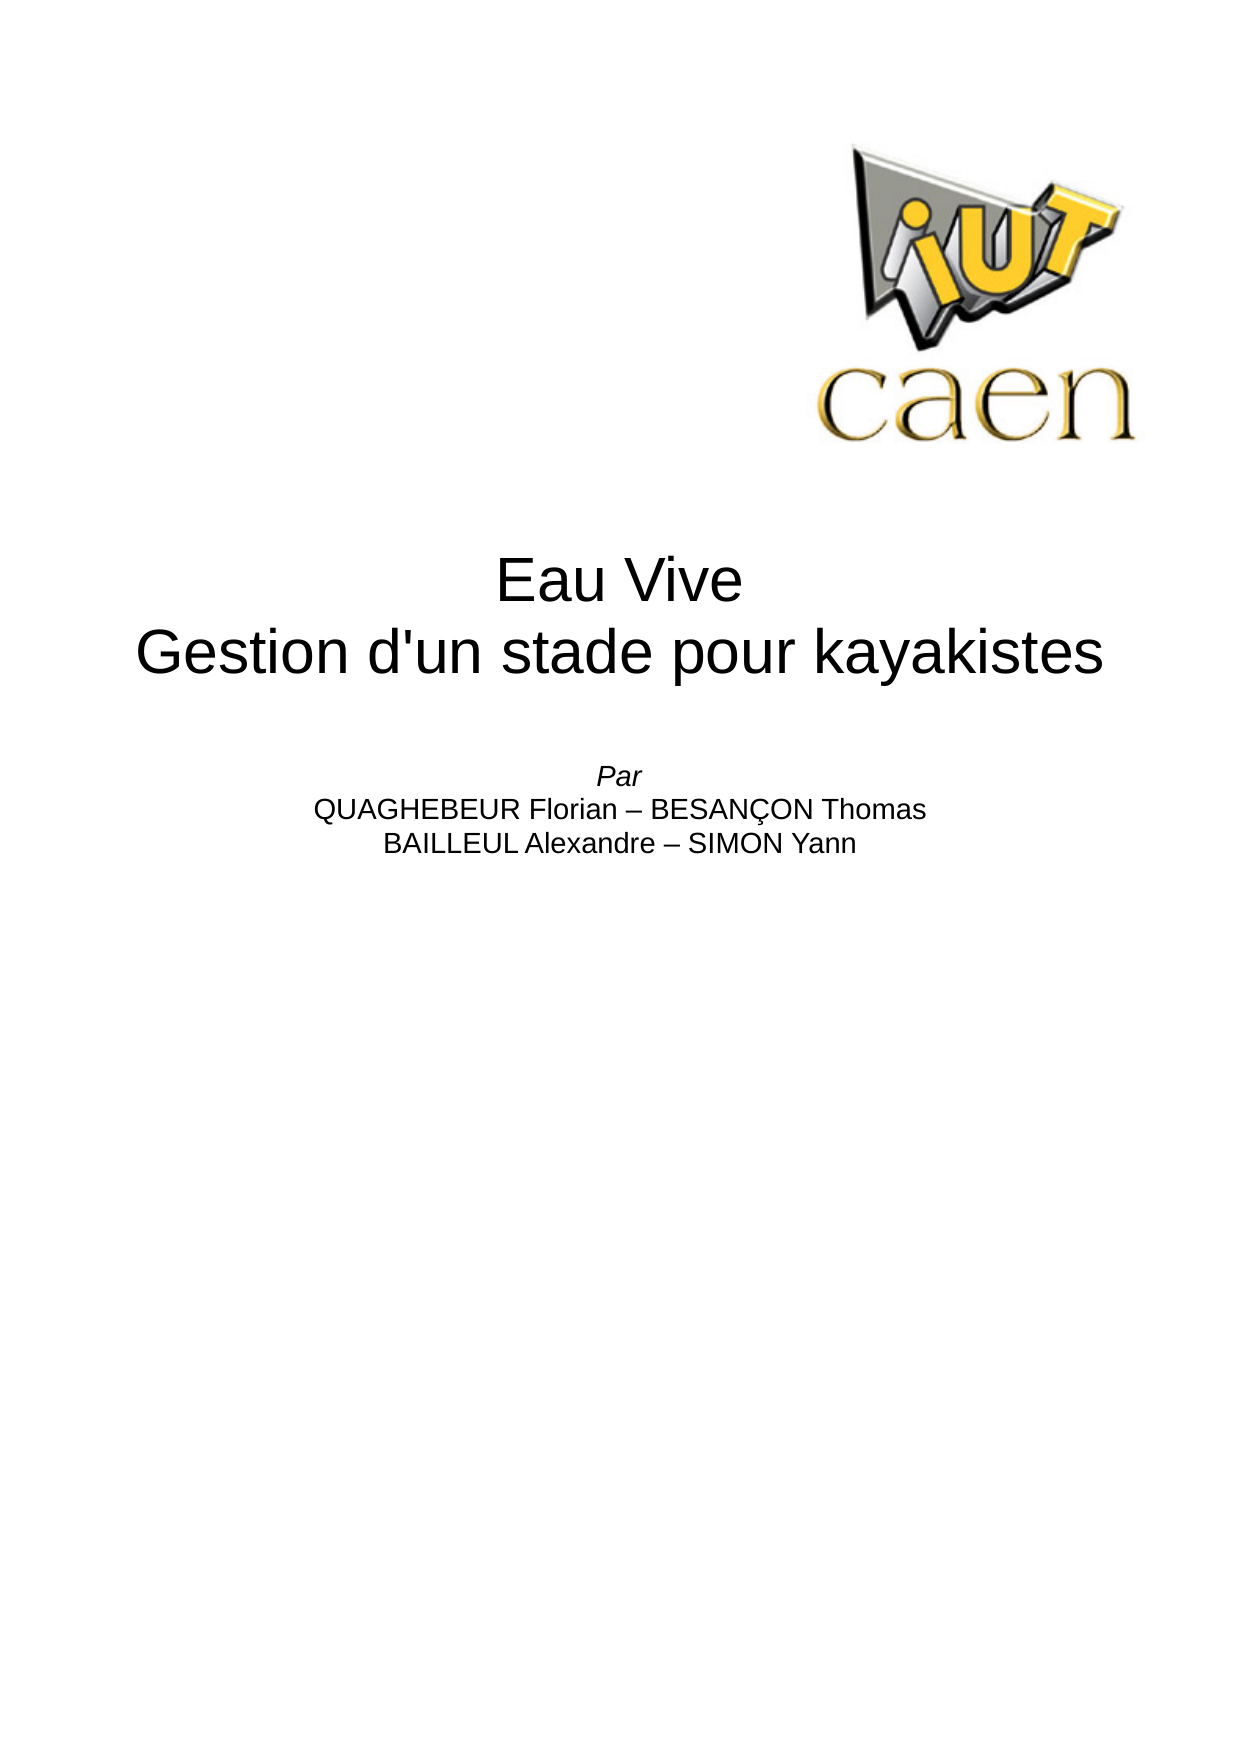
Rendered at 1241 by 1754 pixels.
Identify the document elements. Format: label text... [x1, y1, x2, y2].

text BAILLEUL Alexandre – SIMON Yann [77, 826, 1163, 859]
text Gestion d'un stade pour kayakistes [77, 615, 1163, 687]
text Par [77, 759, 1163, 792]
picture [794, 118, 1164, 467]
text Eau Vive [77, 543, 1163, 615]
text QUAGHEBEUR Florian – BESANÇON Thomas [77, 792, 1163, 826]
